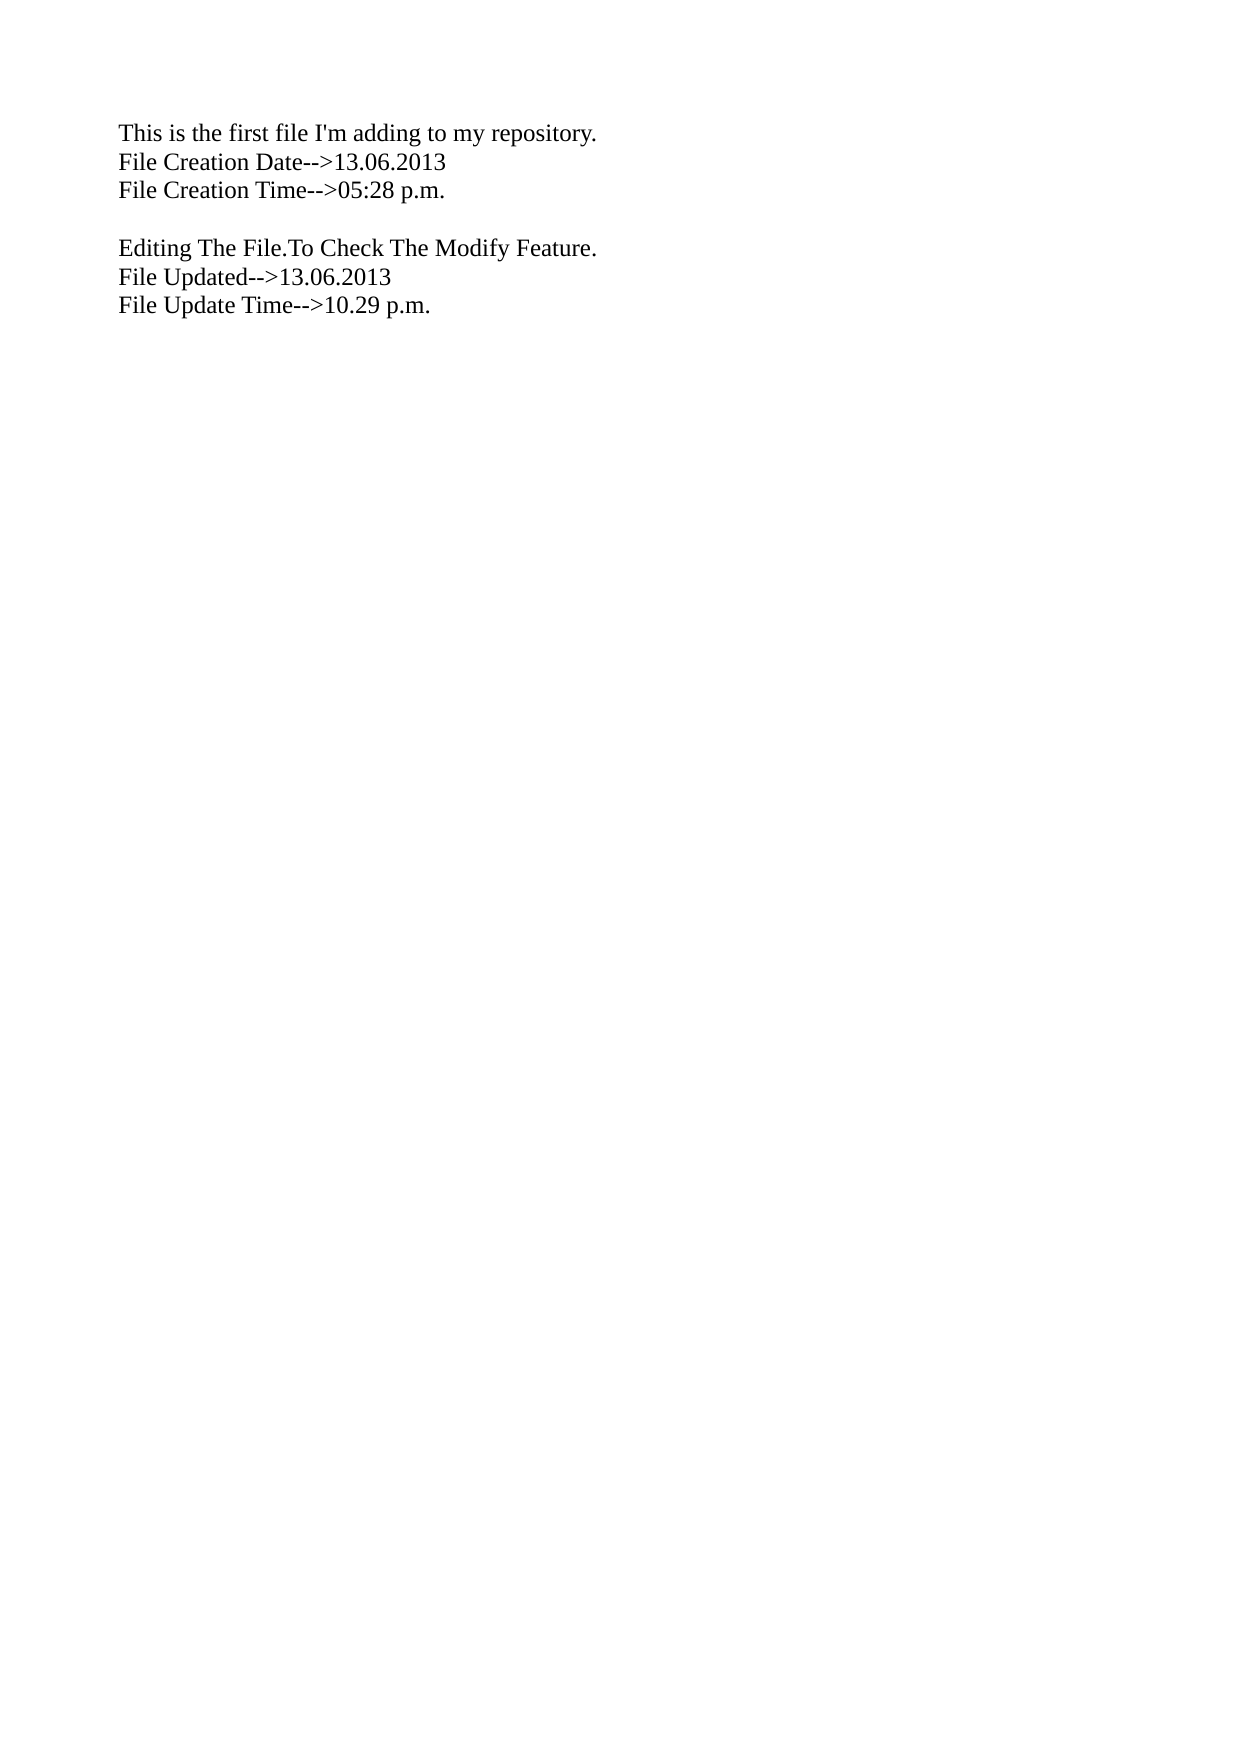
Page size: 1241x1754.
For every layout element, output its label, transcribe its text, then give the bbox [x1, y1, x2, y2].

text This is the first file I'm adding to my repository. [118, 118, 1122, 147]
text File Updated-->13.06.2013 [118, 262, 1122, 291]
text File Update Time-->10.29 p.m. [118, 291, 1122, 319]
text File Creation Time-->05:28 p.m. [118, 176, 1122, 204]
text File Creation Date-->13.06.2013 [118, 147, 1122, 176]
text Editing The File.To Check The Modify Feature. [118, 233, 1122, 262]
